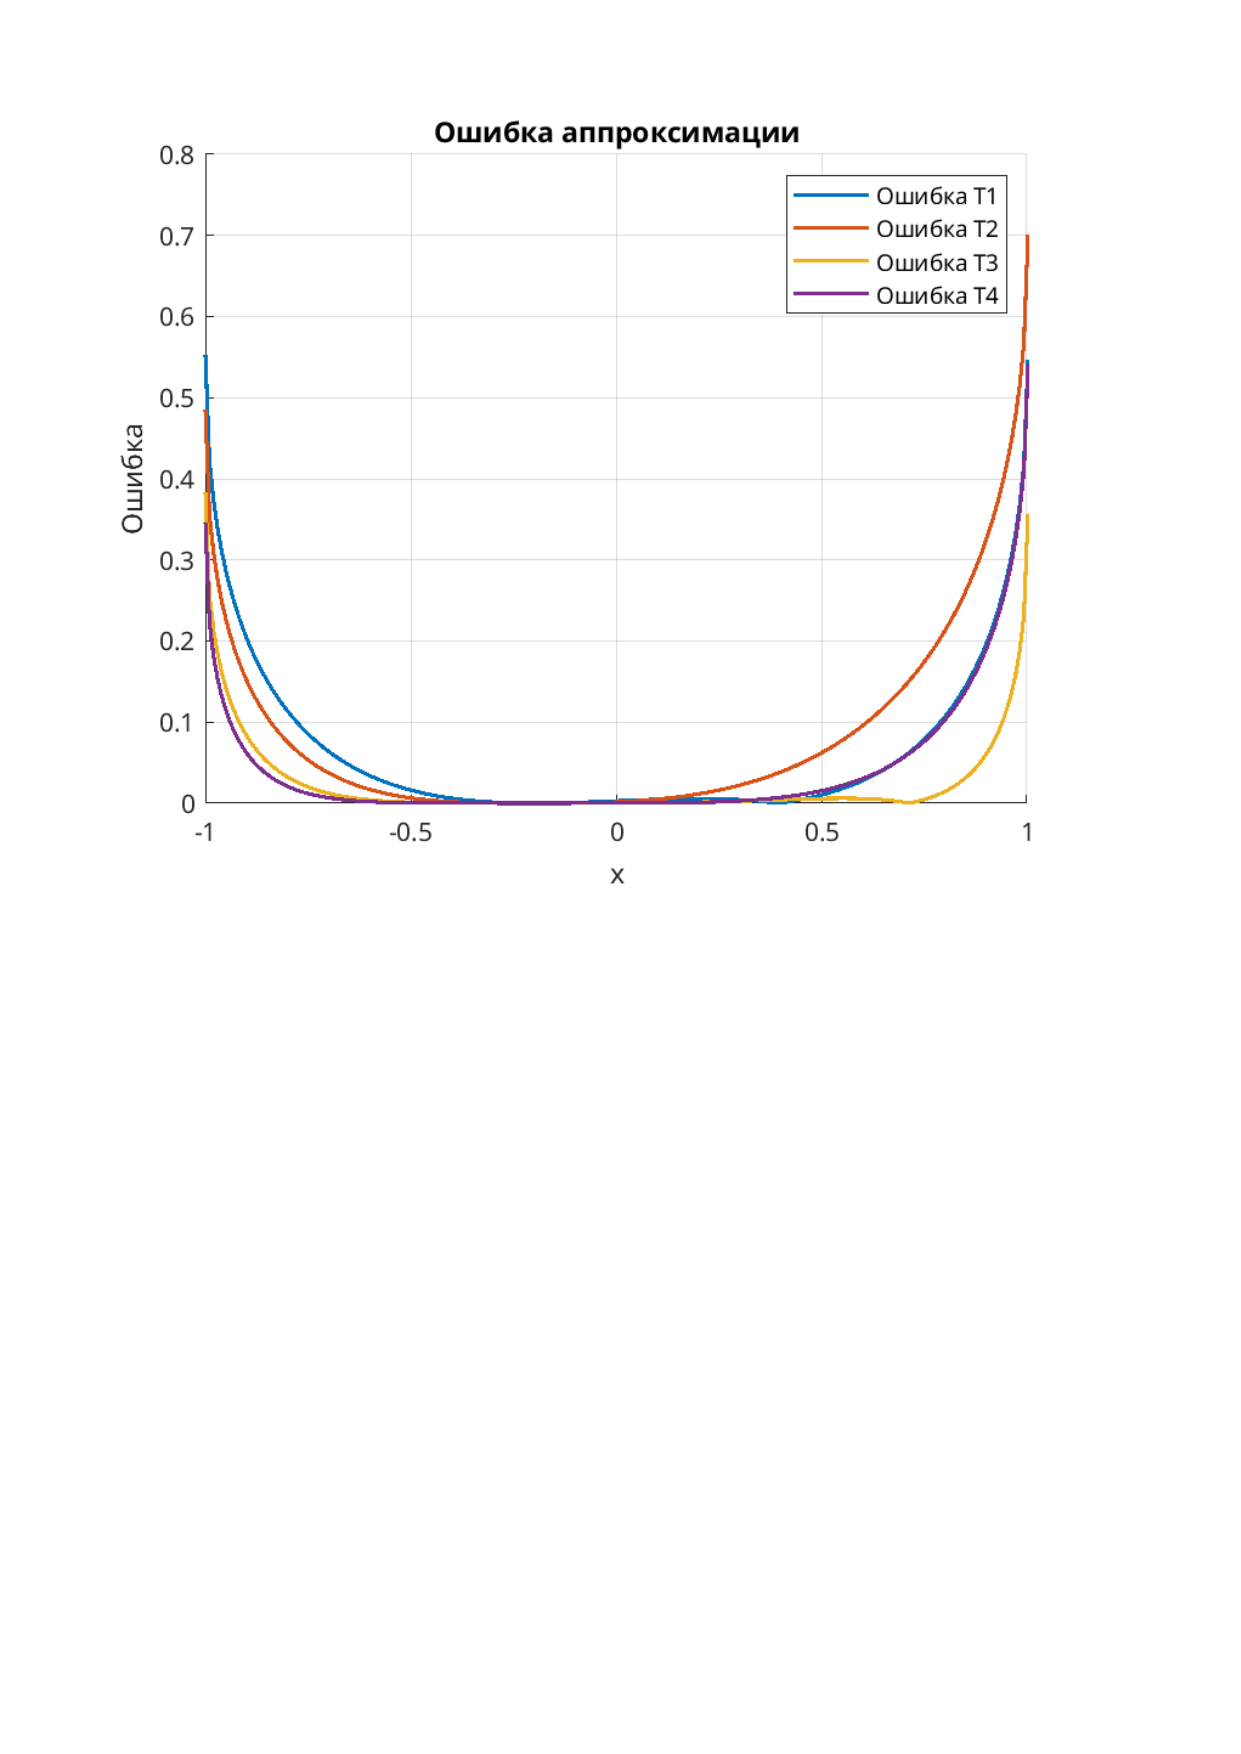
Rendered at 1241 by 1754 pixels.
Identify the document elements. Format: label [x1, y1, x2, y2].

picture [118, 118, 1033, 886]
